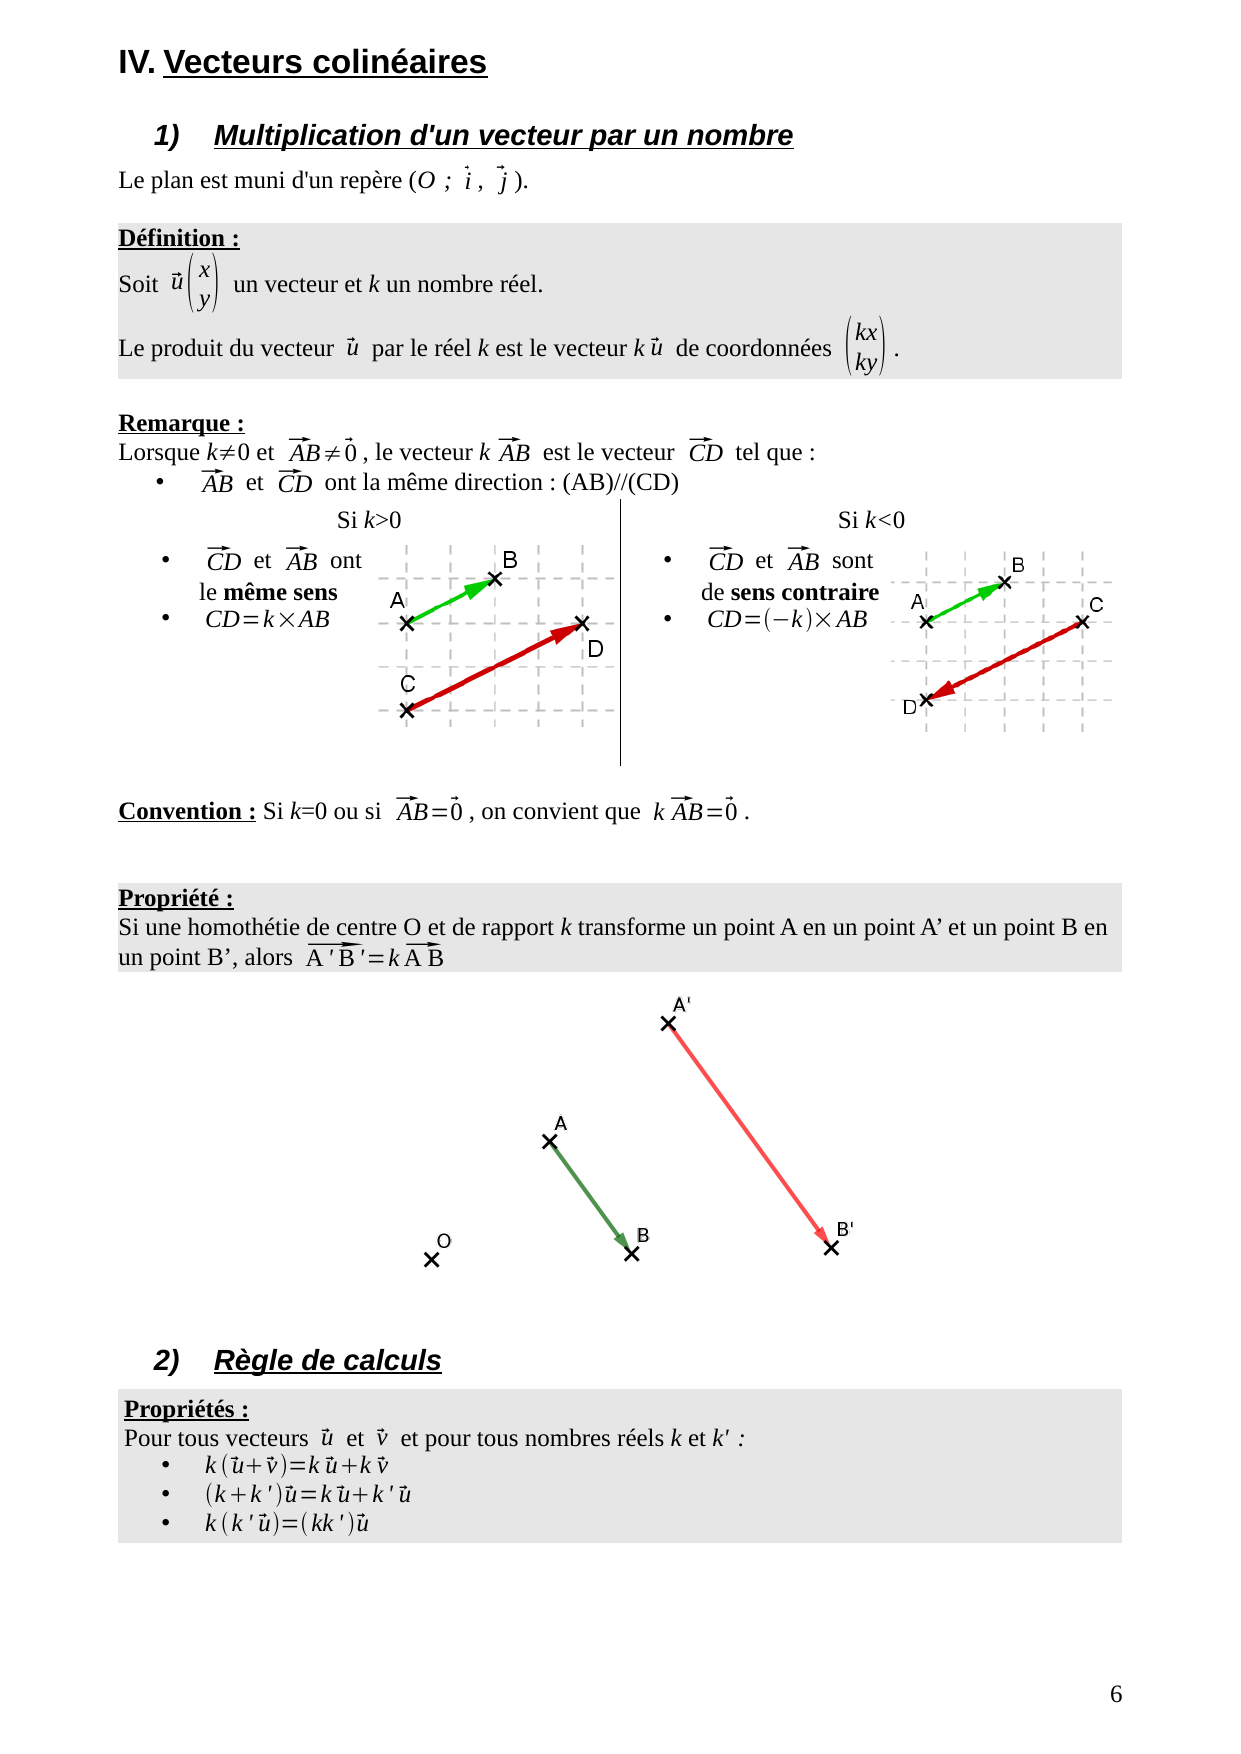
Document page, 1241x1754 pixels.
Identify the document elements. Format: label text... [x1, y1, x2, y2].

text Convention : Si k=0 ou si , on convient que . [118, 795, 1122, 826]
text Si une homothétie de centre O et de rapport k transforme un point A en un point A’ et un point B en un point B’, alors [118, 912, 1122, 972]
subtitle Règle de calculs [153, 1343, 1122, 1376]
text Le plan est muni d'un repère (O ; , ). [118, 164, 1122, 194]
table_cell et ont le même sens [118, 539, 369, 766]
table_cell [369, 539, 620, 766]
list et ont la même direction : (AB)//(CD) [156, 467, 1122, 499]
table_cell [885, 539, 1123, 766]
picture [365, 971, 875, 1289]
subtitle Multiplication d'un vecteur par un nombre [153, 118, 1122, 152]
text Le produit du vecteur par le réel k est le vecteur k de coordonnées . [118, 315, 1122, 379]
table_header Propriétés : Pour tous vecteurs et et pour tous nombres réels k et k' : [118, 1389, 1122, 1543]
text Soit un vecteur et k un nombre réel. [118, 252, 1122, 315]
subtitle Vecteurs colinéaires [118, 42, 1122, 81]
text Définition : [118, 223, 1122, 252]
table_header Si k<0 [621, 499, 1123, 539]
text Remarque : [118, 408, 1122, 436]
table_header Si k>0 [118, 499, 620, 539]
table_cell et sont de sens contraire [621, 539, 885, 766]
text Lorsque k≠0 et , le vecteur k est le vecteur tel que : [118, 436, 1122, 467]
text Propriété : [118, 883, 1122, 912]
